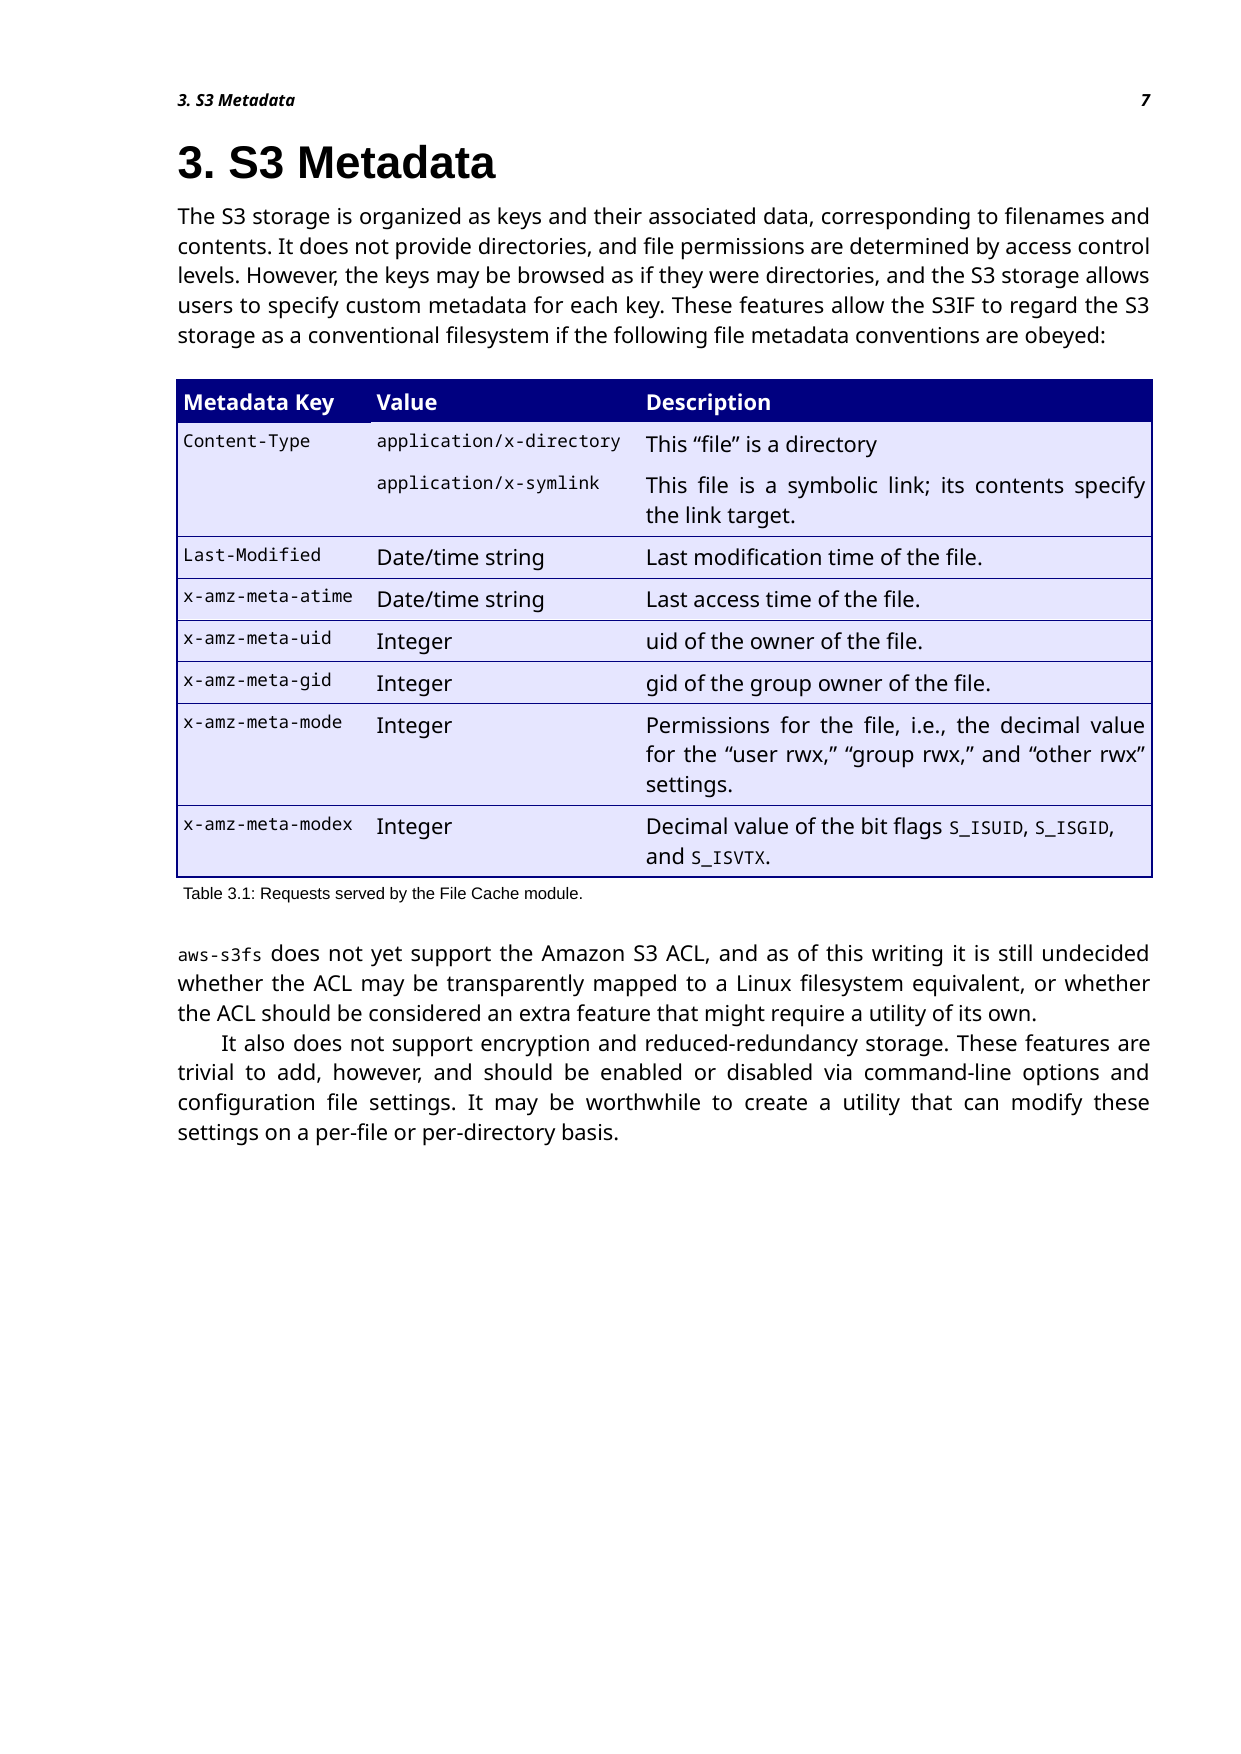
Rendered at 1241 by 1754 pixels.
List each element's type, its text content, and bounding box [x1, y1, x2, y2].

table_cell x-amz-meta-modex [178, 806, 371, 876]
table_cell Integer [371, 662, 640, 703]
table_cell This file is a symbolic link; its contents specify the link target. [640, 464, 1151, 536]
text It also does not support encryption and reduced-redundancy storage. These features are trivial to add, however, and should be enabled or disabled via command-line options and configuration file settings. It may be worthwhile to create a utility that can modify these settings on a per-file or per-directory basis. [177, 1027, 1152, 1147]
table_cell Integer [371, 621, 640, 661]
table_cell x-amz-meta-atime [178, 579, 371, 619]
table_cell Decimal value of the bit flags S_ISUID, S_ISGID, and S_ISVTX. [640, 806, 1151, 876]
table_cell application/x-symlink [371, 464, 640, 536]
table_cell Last access time of the file. [640, 579, 1151, 619]
table_cell Last-Modified [178, 537, 371, 578]
table_header Description [640, 381, 1151, 422]
table_cell x-amz-meta-uid [178, 621, 371, 661]
table_cell Date/time string [371, 537, 640, 578]
table_cell Last modification time of the file. [640, 537, 1151, 578]
table_cell application/x-directory [371, 422, 640, 464]
table_cell This “file” is a directory [640, 422, 1151, 464]
table_header Value [371, 381, 640, 422]
table_header Metadata Key [178, 381, 371, 422]
table_cell uid of the owner of the file. [640, 621, 1151, 661]
subtitle S3 Metadata [177, 136, 1152, 188]
table_cell Integer [371, 704, 640, 805]
text aws-s3fs does not yet support the Amazon S3 ACL, and as of this writing it is still undecided whether the ACL may be transparently mapped to a Linux filesystem equivalent, or whether the ACL should be considered an extra feature that might require a utility of its own. [177, 938, 1152, 1027]
table_cell Permissions for the file, i.e., the decimal value for the “user rwx,” “group rwx,” and “other rwx” settings. [640, 704, 1151, 805]
table_cell Table 3.1: Requests served by the File Cache module. [177, 878, 1152, 909]
table_cell x-amz-meta-gid [178, 662, 371, 703]
text The S3 storage is organized as keys and their associated data, corresponding to filenames and contents. It does not provide directories, and file permissions are determined by access control levels. However, the keys may be browsed as if they were directories, and the S3 storage allows users to specify custom metadata for each key. These features allow the S3IF to regard the S3 storage as a conventional filesystem if the following file metadata conventions are obeyed: [177, 201, 1152, 350]
table_cell Content-Type [178, 423, 371, 536]
table_cell gid of the group owner of the file. [640, 662, 1151, 703]
table_cell Date/time string [371, 579, 640, 619]
table_cell x-amz-meta-mode [178, 704, 371, 805]
table_cell Integer [371, 806, 640, 876]
